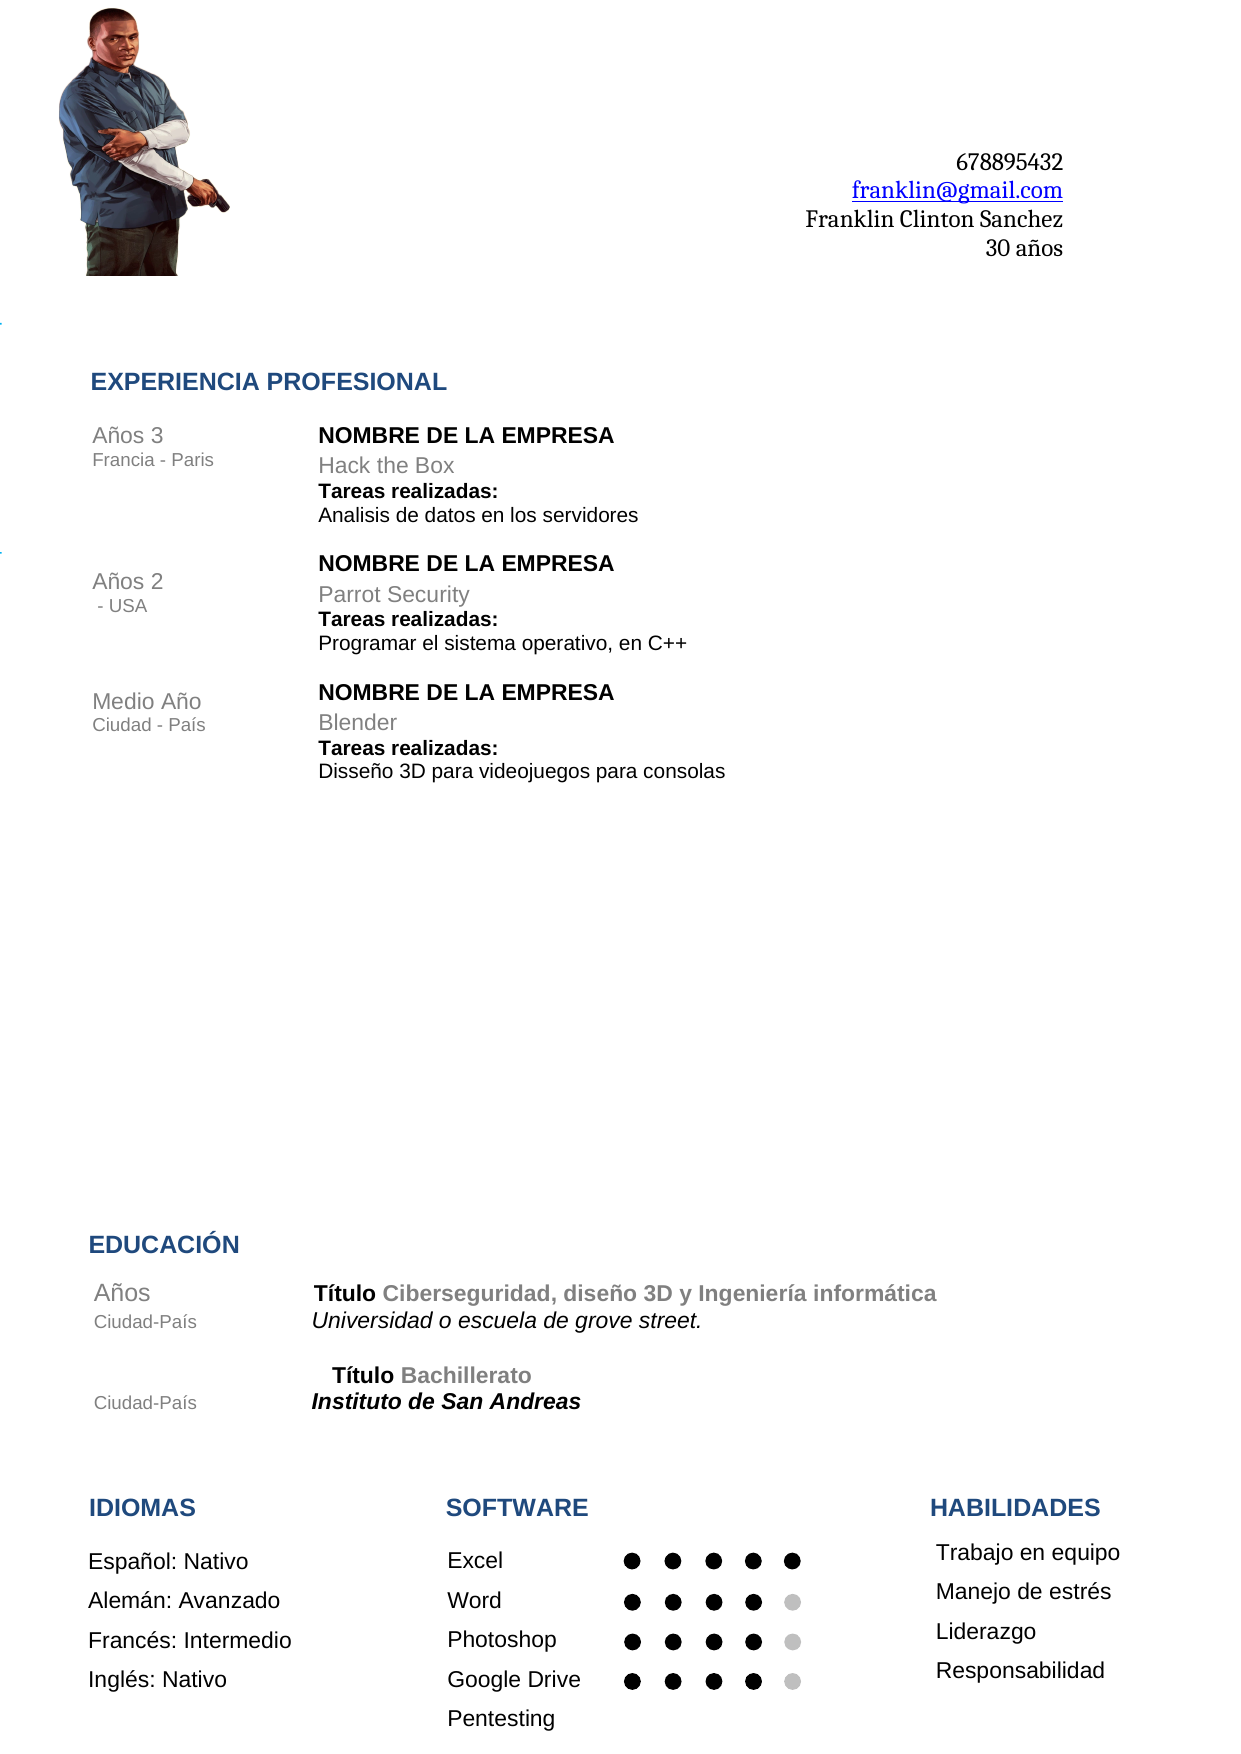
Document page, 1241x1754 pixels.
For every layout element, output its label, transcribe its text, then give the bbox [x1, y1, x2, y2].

text Años Título Ciberseguridad, diseño 3D y Ingeniería informática [93, 1278, 1111, 1307]
text 678895432 [231, 148, 1063, 176]
text Ciudad-País Universidad o escuela de grove street. [93, 1307, 1111, 1333]
text Español: Nativo [88, 1548, 349, 1574]
text EXPERIENCIA PROFESIONAL [90, 367, 504, 396]
text 30 años [231, 234, 1063, 263]
text NOMBRE DE LA EMPRESA [318, 422, 1153, 448]
text Pentesting [447, 1705, 622, 1731]
text Disseño 3D para videojuegos para consolas [318, 759, 1153, 783]
text Programar el sistema operativo, en C++ [318, 631, 1153, 655]
text Photoshop [447, 1626, 622, 1652]
text Inglés: Nativo [88, 1666, 349, 1692]
text EDUCACIÓN [88, 1230, 340, 1258]
text Trabajo en equipo [936, 1539, 1193, 1565]
text Franklin Clinton Sanchez [231, 205, 1063, 234]
text Hack the Box [318, 452, 1153, 478]
text Ciudad-País Instituto de San Andreas [93, 1388, 1111, 1414]
text NOMBRE DE LA EMPRESA [318, 550, 1153, 577]
list Título Bachillerato [131, 1362, 1111, 1388]
text HABILIDADES [930, 1493, 1151, 1522]
text Tareas realizadas: [318, 735, 1153, 759]
text Responsabilidad [936, 1657, 1193, 1683]
text franklin@gmail.com [231, 176, 1063, 205]
text IDIOMAS [89, 1493, 229, 1522]
text Años 3 Francia - Paris [92, 422, 279, 470]
text Liderazgo [936, 1618, 1193, 1644]
text Google Drive [447, 1666, 622, 1692]
text Años 2 - USA [92, 568, 279, 616]
text NOMBRE DE LA EMPRESA [318, 679, 1153, 705]
text Tareas realizadas: [318, 607, 1153, 631]
text SOFTWARE [446, 1492, 722, 1520]
text Analisis de datos en los servidores [318, 502, 1153, 526]
text Tareas realizadas: [318, 478, 1153, 502]
text Blender [318, 709, 1153, 735]
picture [58, 7, 231, 276]
text Medio Año Ciudad - País [92, 688, 279, 736]
text Alemán: Avanzado [88, 1587, 349, 1613]
text Parrot Security [318, 581, 1153, 607]
text Excel [447, 1547, 622, 1573]
text Francés: Intermedio [88, 1627, 349, 1653]
text Word [447, 1587, 622, 1613]
text Manejo de estrés [936, 1578, 1193, 1604]
